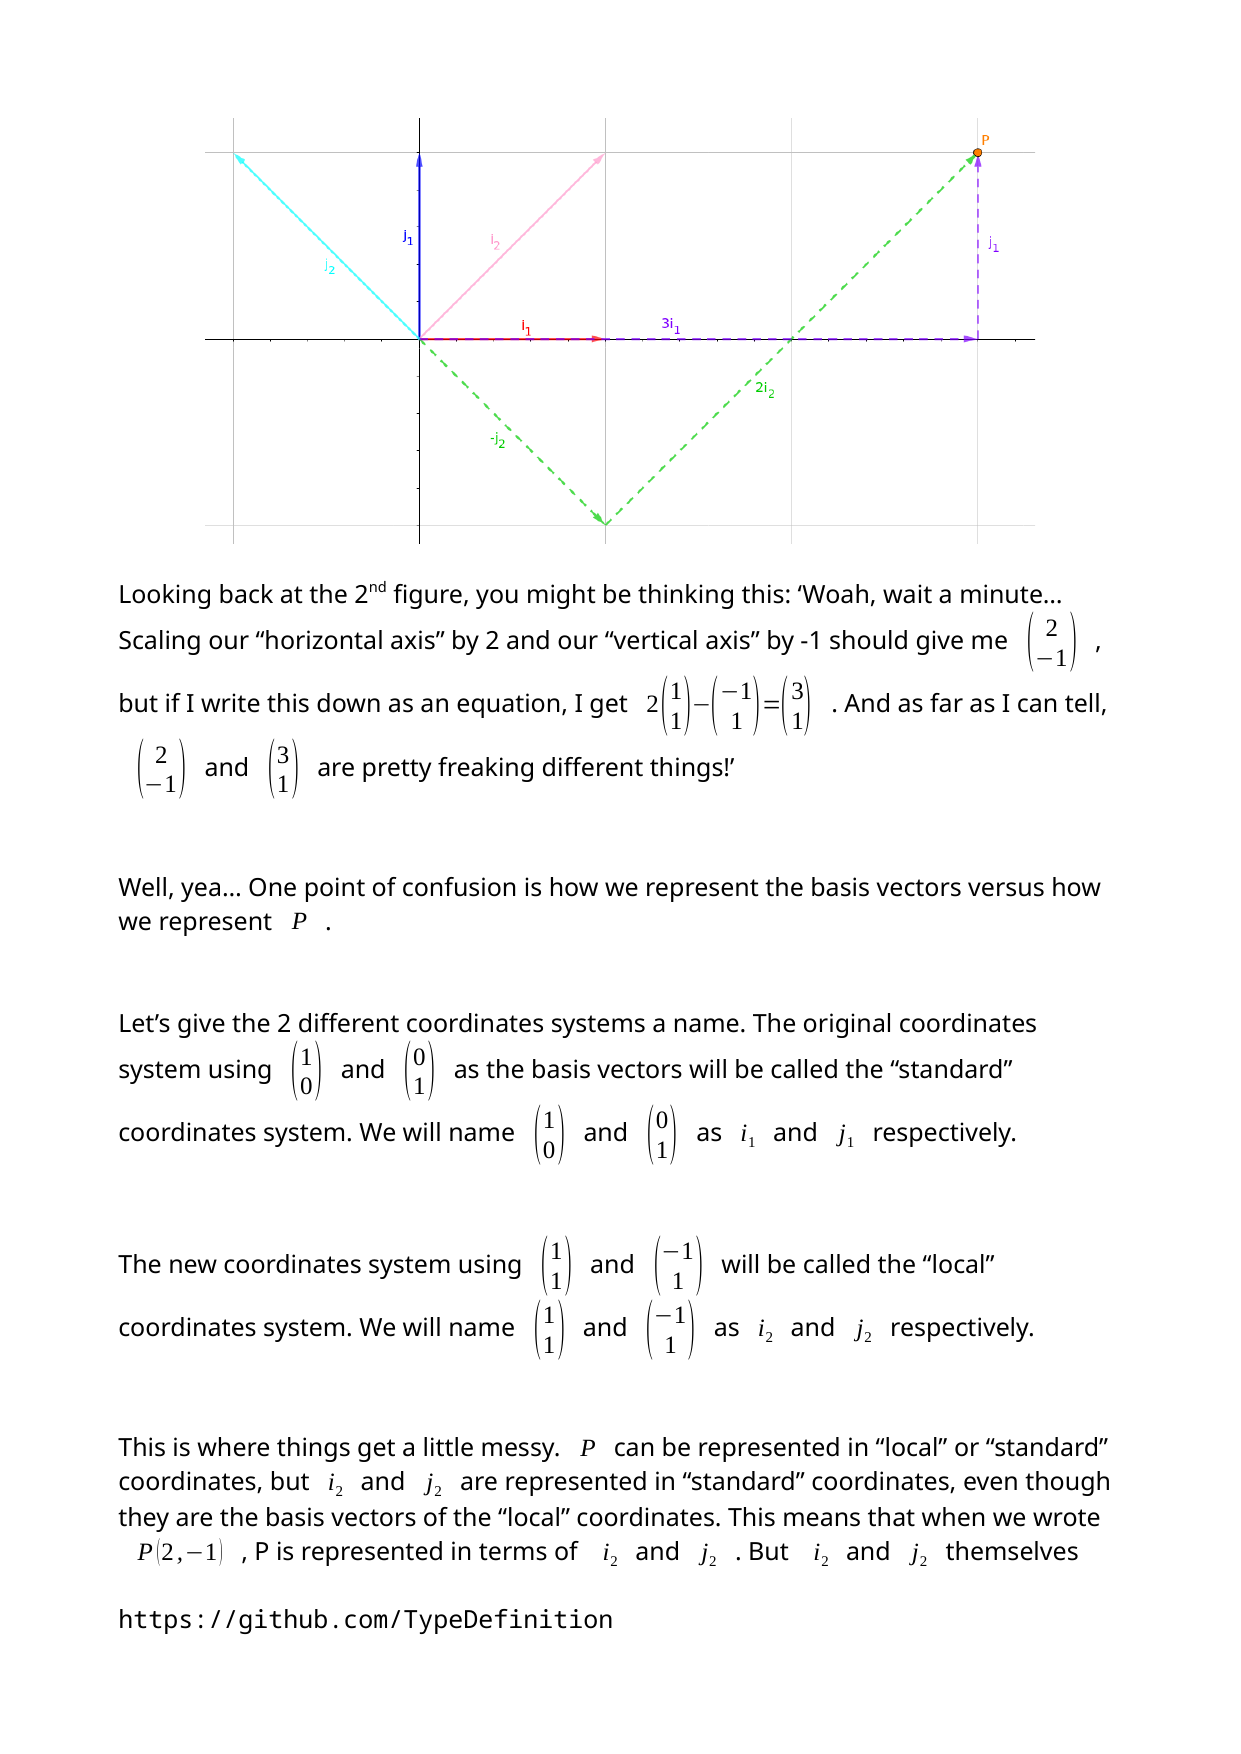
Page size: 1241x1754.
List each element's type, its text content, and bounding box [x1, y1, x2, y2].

text The new coordinates system usingandwill be called the “local” coordinates system. We will nameandasandrespectively. [118, 1235, 1122, 1362]
text Looking back at the 2nd figure, you might be thinking this: ‘Woah, wait a minute… Scaling our “horizontal axis” by 2 and our “vertical axis” by -1 should give me, but if I write this down as an equation, I get. And as far as I can tell, andare pretty freaking different things!’ [118, 577, 1122, 802]
text This is where things get a little messy.can be represented in “local” or “standard” coordinates, butandare represented in “standard” coordinates, even though they are the basis vectors of the “local” coordinates. This means that when we wrote, P is represented in terms of and. But andthemselves are represented in terms ofand. This is because there is no other way of showing the difference between the “standard” and “local” coordinates. One coordinate system has to be relative to another, otherwise we would have no way of relating them to each other. [118, 1430, 1122, 1570]
picture [205, 118, 1036, 544]
text Well, yea… One point of confusion is how we represent the basis vectors versus how we represent. [118, 870, 1122, 938]
text Let’s give the 2 different coordinates systems a name. The original coordinates system usingandas the basis vectors will be called the “standard” coordinates system. We will nameandasandrespectively. [118, 1006, 1122, 1167]
